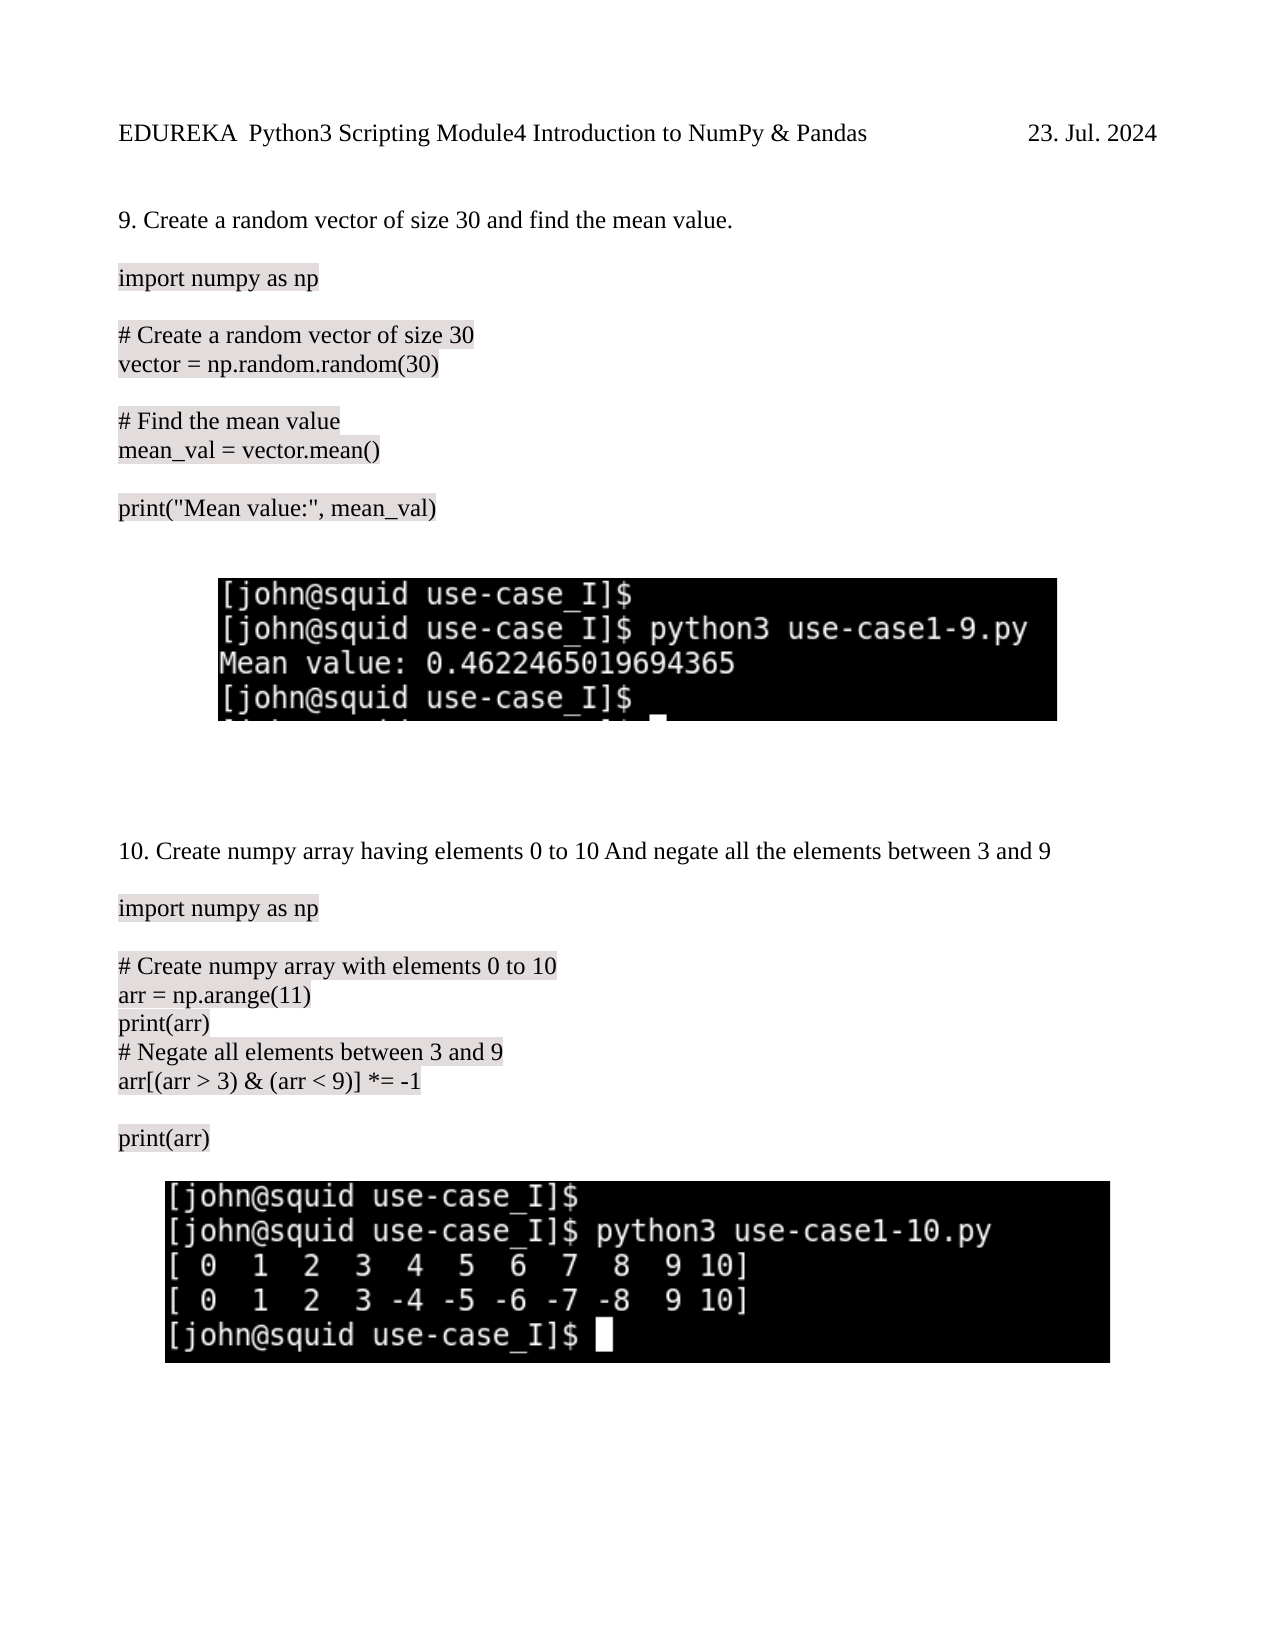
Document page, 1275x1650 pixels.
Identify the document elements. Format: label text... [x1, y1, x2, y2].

text print(arr) [118, 1008, 1157, 1037]
picture [165, 1181, 1111, 1363]
text # Create numpy array with elements 0 to 10 [118, 951, 1157, 980]
text 10. Create numpy array having elements 0 to 10 And negate all the elements between 3 and 9 [118, 836, 1157, 865]
text 9. Create a random vector of size 30 and find the mean value. [118, 205, 1157, 234]
text arr[(arr > 3) & (arr < 9)] *= -1 [118, 1066, 1157, 1095]
text # Negate all elements between 3 and 9 [118, 1037, 1157, 1066]
text # Find the mean value [118, 406, 1157, 435]
text arr = np.arange(11) [118, 980, 1157, 1008]
text # Create a random vector of size 30 [118, 320, 1157, 349]
text vector = np.random.random(30) [118, 349, 1157, 378]
text print(arr) [118, 1123, 1157, 1152]
text mean_val = vector.mean() [118, 435, 1157, 464]
picture [218, 578, 1058, 721]
text import numpy as np [118, 263, 1157, 291]
text import numpy as np [118, 893, 1157, 922]
text print("Mean value:", mean_val) [118, 493, 1157, 521]
